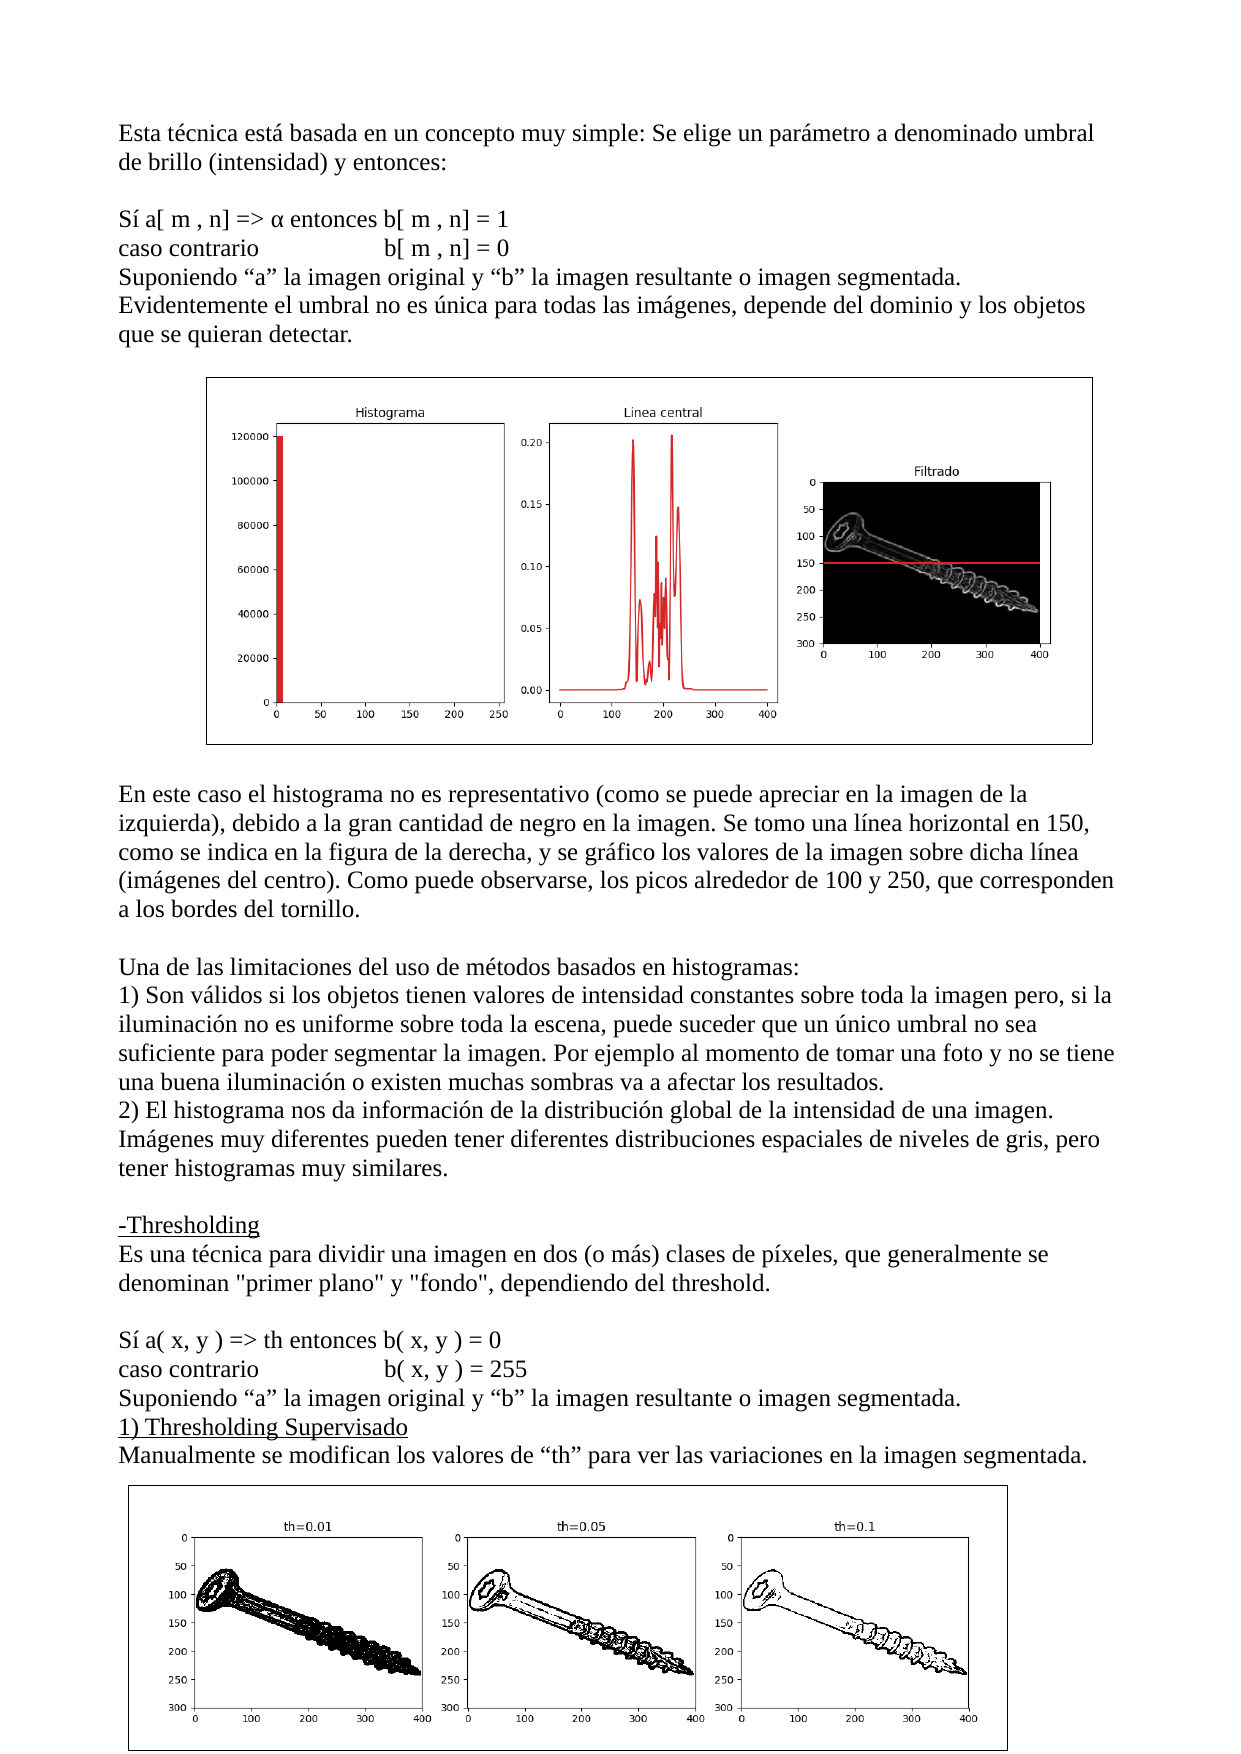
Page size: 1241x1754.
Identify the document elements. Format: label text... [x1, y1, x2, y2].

text Esta técnica está basada en un concepto muy simple: Se elige un parámetro a denominado umbral de brillo (intensidad) y entonces: [118, 118, 1122, 176]
text 1) Son válidos si los objetos tienen valores de intensidad constantes sobre toda la imagen pero, si la iluminación no es uniforme sobre toda la escena, puede suceder que un único umbral no sea suficiente para poder segmentar la imagen. Por ejemplo al momento de tomar una foto y no se tiene una buena iluminación o existen muchas sombras va a afectar los resultados. [118, 981, 1122, 1096]
text caso contrario b( x, y ) = 255 [118, 1354, 1122, 1383]
picture [131, 1487, 1005, 1748]
text 2) El histograma nos da información de la distribución global de la intensidad de una imagen. Imágenes muy diferentes pueden tener diferentes distribuciones espaciales de niveles de gris, pero tener histogramas muy similares. [118, 1096, 1122, 1182]
text Sí a( x, y ) => th entonces b( x, y ) = 0 [118, 1326, 1122, 1354]
text Es una técnica para dividir una imagen en dos (o más) clases de píxeles, que generalmente se denominan "primer plano" y "fondo", dependiendo del threshold. [118, 1239, 1122, 1297]
text caso contrario b[ m , n] = 0 [118, 233, 1122, 262]
text En este caso el histograma no es representativo (como se puede apreciar en la imagen de la izquierda), debido a la gran cantidad de negro en la imagen. Se tomo una línea horizontal en 150, como se indica en la figura de la derecha, y se gráfico los valores de la imagen sobre dicha línea (imágenes del centro). Como puede observarse, los picos alrededor de 100 y 250, que corresponden a los bordes del tornillo. [118, 751, 1122, 923]
text Suponiendo “a” la imagen original y “b” la imagen resultante o imagen segmentada. [118, 1383, 1122, 1412]
picture [209, 380, 1090, 742]
text Manualmente se modifican los valores de “th” para ver las variaciones en la imagen segmentada. [118, 1441, 1122, 1469]
text Una de las limitaciones del uso de métodos basados en histogramas: [118, 952, 1122, 981]
text Sí a[ m , n] => α entonces b[ m , n] = 1 [118, 204, 1122, 233]
text 1) Thresholding Supervisado [118, 1412, 1122, 1441]
text Evidentemente el umbral no es única para todas las imágenes, depende del dominio y los objetos que se quieran detectar. [118, 291, 1122, 348]
text -Thresholding [118, 1211, 1122, 1239]
text Suponiendo “a” la imagen original y “b” la imagen resultante o imagen segmentada. [118, 262, 1122, 291]
